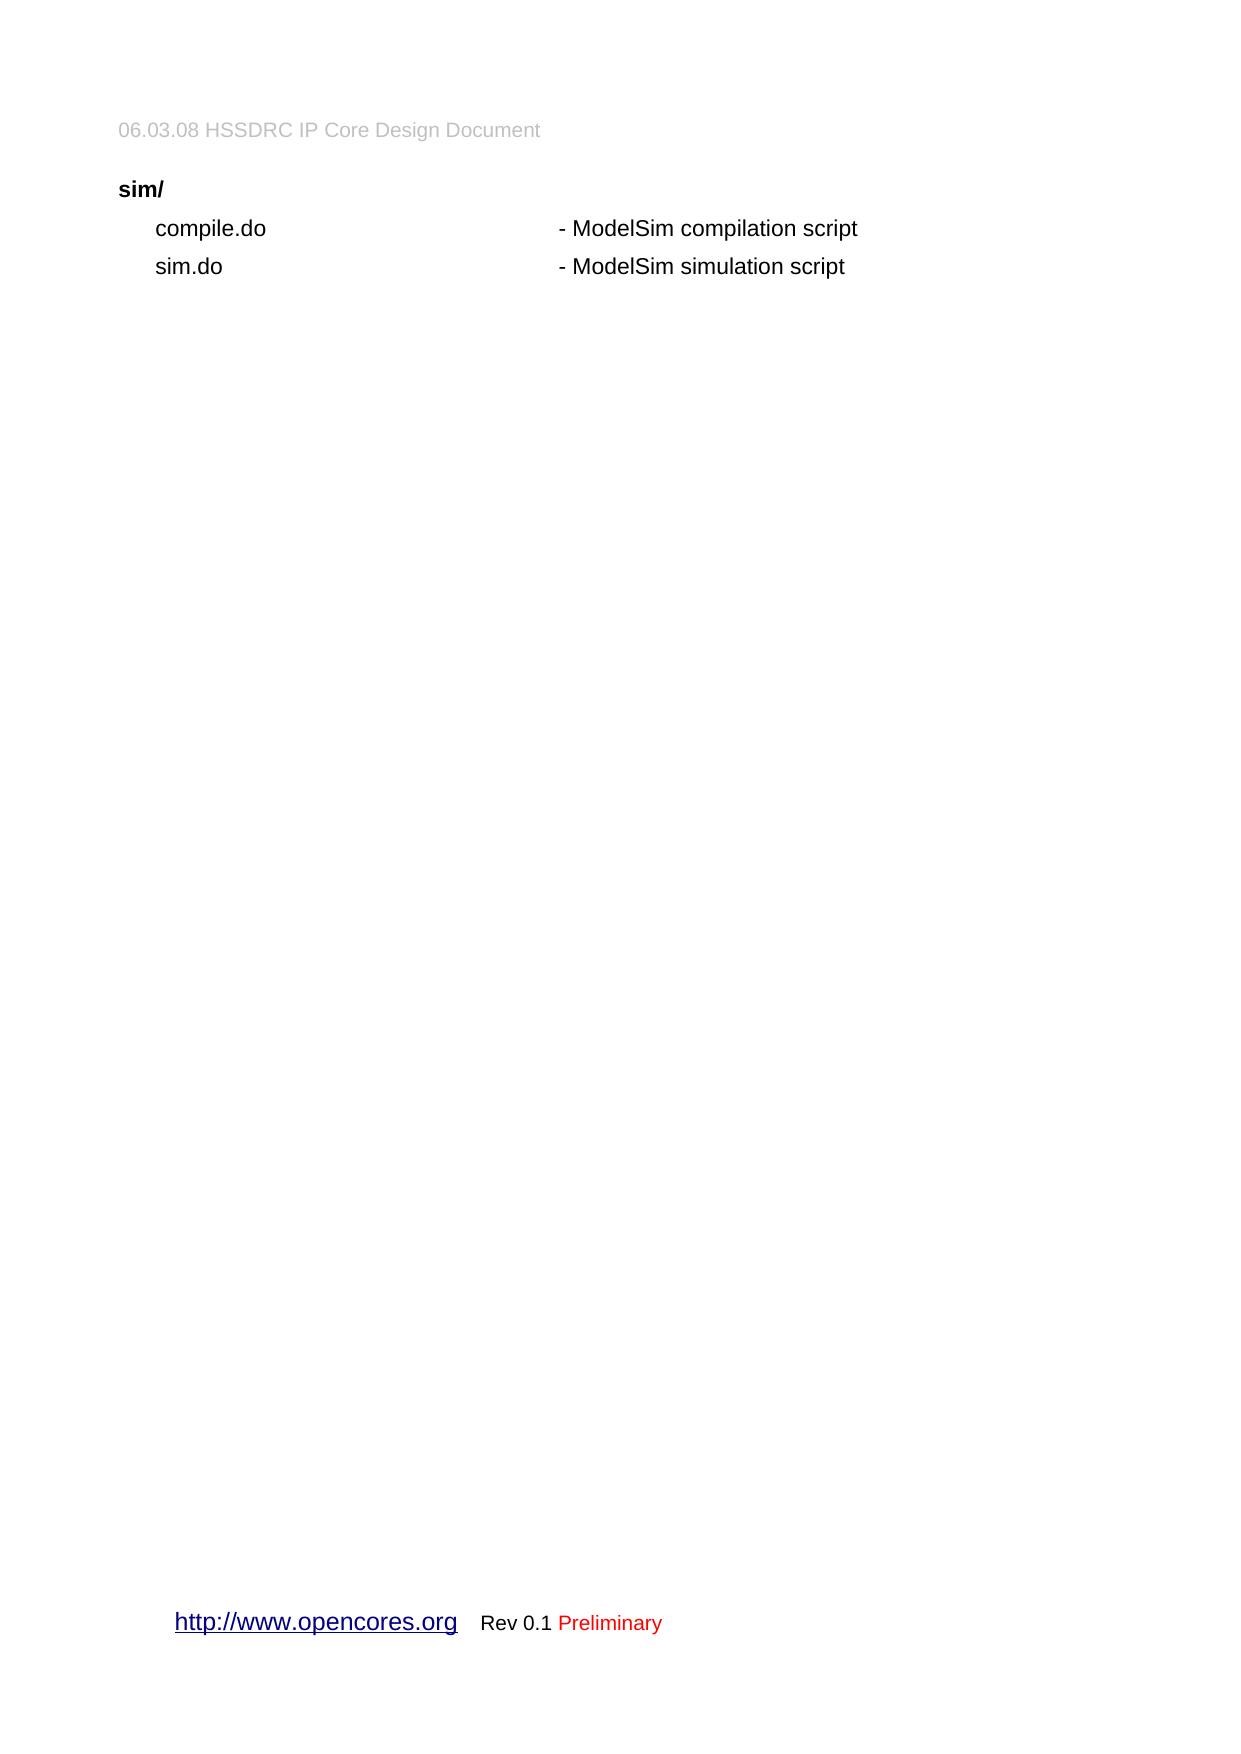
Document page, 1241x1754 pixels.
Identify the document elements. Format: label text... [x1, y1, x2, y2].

table_cell [547, 177, 1133, 215]
table_cell [107, 253, 144, 291]
table_cell compile.do [144, 215, 547, 253]
table_cell - ModelSim simulation script [547, 253, 1133, 291]
table_cell sim.do [144, 253, 547, 291]
table_cell [107, 215, 144, 253]
table_cell sim/ [107, 177, 547, 215]
table_cell - ModelSim compilation script [547, 215, 1133, 253]
